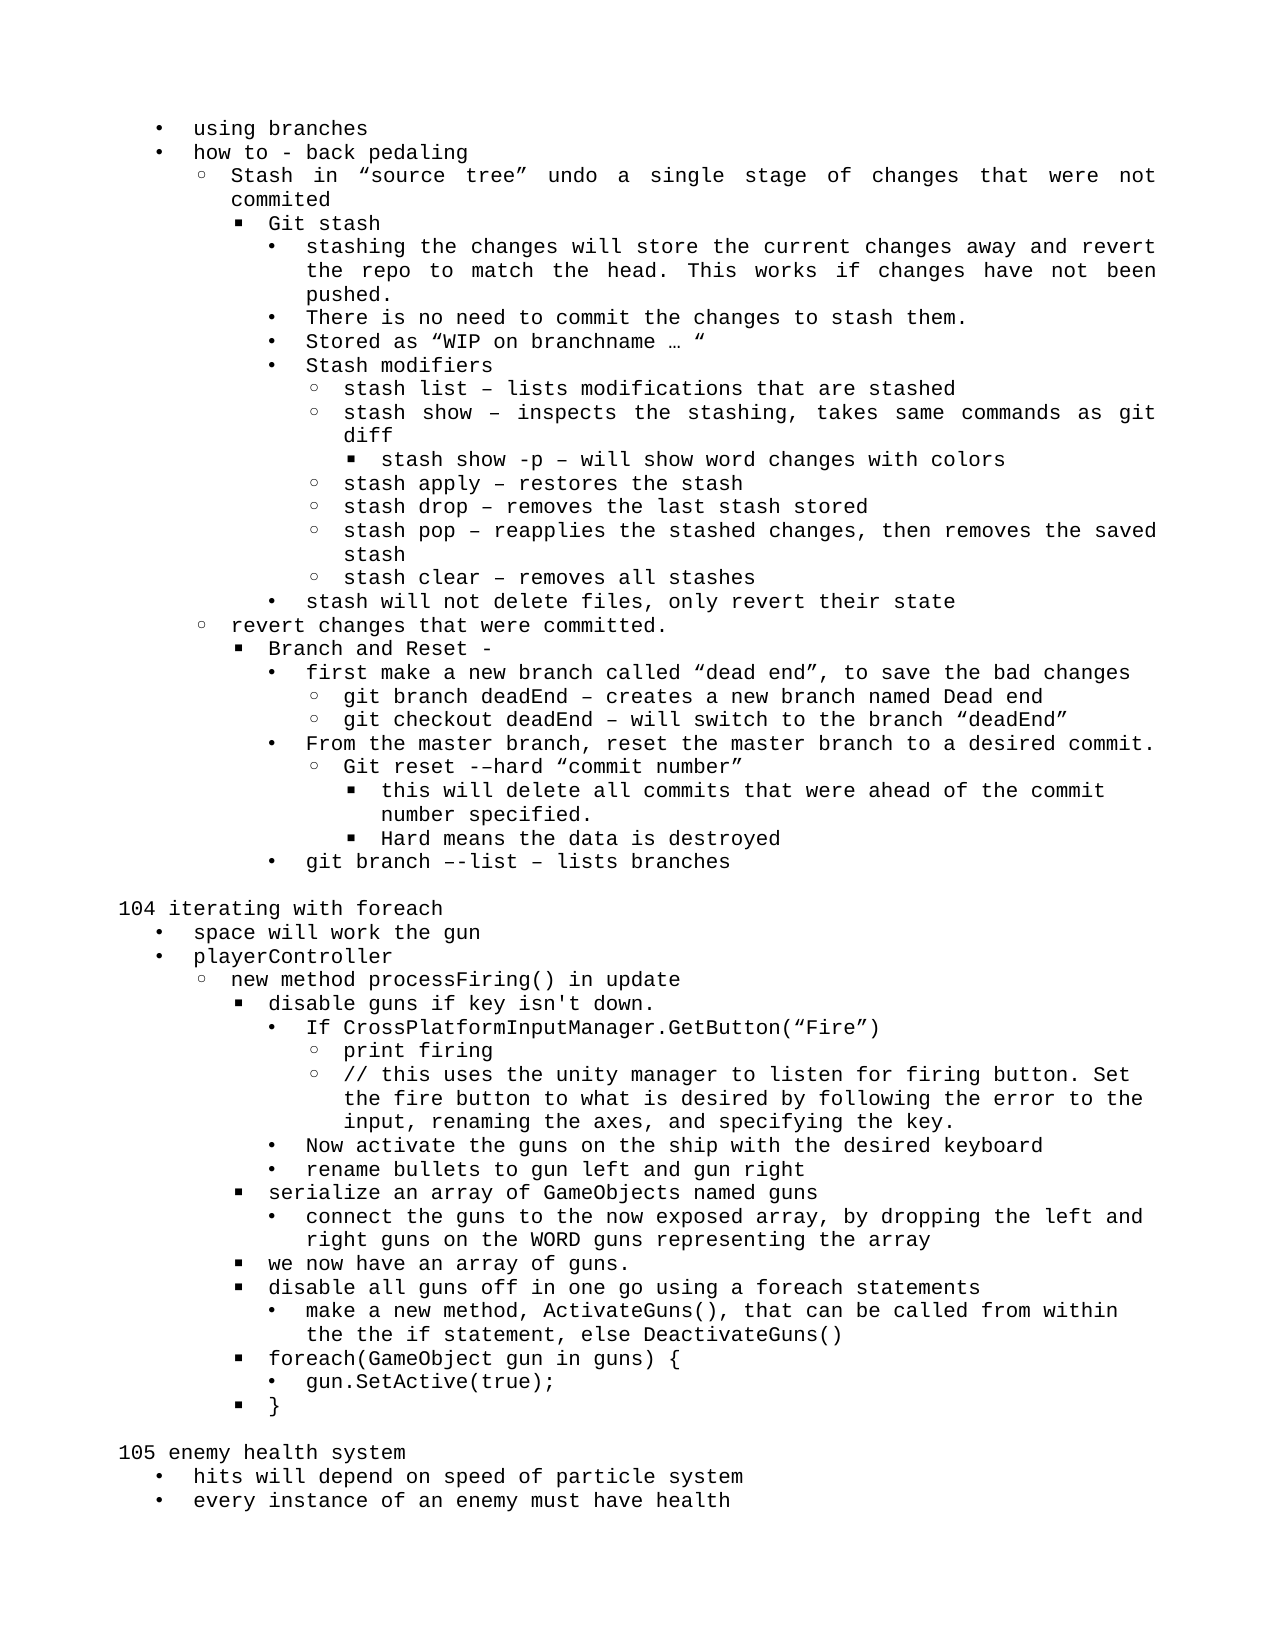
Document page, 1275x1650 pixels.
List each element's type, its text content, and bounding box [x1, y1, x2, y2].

list how to - back pedaling [156, 142, 1157, 165]
list stash pop – reapplies the stashed changes, then removes the saved stash [306, 520, 1157, 567]
list git branch deadEnd – creates a new branch named Dead end [306, 686, 1157, 709]
list stash show – inspects the stashing, takes same commands as git diff [306, 402, 1157, 449]
text 104 iterating with foreach [118, 898, 1157, 922]
list Git stash [231, 213, 1157, 236]
list Now activate the guns on the ship with the desired keyboard [268, 1135, 1157, 1158]
list } [231, 1395, 1157, 1419]
list Stash modifiers [268, 354, 1157, 378]
list using branches [156, 118, 1157, 142]
list There is no need to commit the changes to stash them. [268, 307, 1157, 331]
list // this uses the unity manager to listen for firing button. Set the fire button to what is desired by following the error to the input, renaming the axes, and specifying the key. [306, 1064, 1157, 1135]
list stashing the changes will store the current changes away and revert the repo to match the head. This works if changes have not been pushed. [268, 236, 1157, 307]
list disable guns if key isn't down. [231, 993, 1157, 1017]
list this will delete all commits that were ahead of the commit number specified. [343, 780, 1157, 827]
list make a new method, ActivateGuns(), that can be called from within the the if statement, else DeactivateGuns() [268, 1300, 1157, 1348]
list stash show -p – will show word changes with colors [343, 449, 1157, 473]
list If CrossPlatformInputManager.GetButton(“Fire”) [268, 1017, 1157, 1040]
list playerController [156, 946, 1157, 969]
list space will work the gun [156, 922, 1157, 946]
list Stored as “WIP on branchname … “ [268, 331, 1157, 354]
list print firing [306, 1040, 1157, 1064]
list connect the guns to the now exposed array, by dropping the left and right guns on the WORD guns representing the array [268, 1206, 1157, 1253]
list we now have an array of guns. [231, 1253, 1157, 1277]
text 105 enemy health system [118, 1442, 1157, 1466]
list revert changes that were committed. [193, 615, 1157, 638]
list rename bullets to gun left and gun right [268, 1158, 1157, 1182]
list stash apply – restores the stash [306, 473, 1157, 496]
list new method processFiring() in update [193, 969, 1157, 993]
list Branch and Reset - [231, 638, 1157, 662]
list serialize an array of GameObjects named guns [231, 1182, 1157, 1206]
list Hard means the data is destroyed [343, 827, 1157, 851]
list stash clear – removes all stashes [306, 567, 1157, 591]
list From the master branch, reset the master branch to a desired commit. [268, 733, 1157, 757]
list foreach(GameObject gun in guns) { [231, 1348, 1157, 1371]
list stash drop – removes the last stash stored [306, 496, 1157, 520]
list git branch –-list – lists branches [268, 851, 1157, 875]
list first make a new branch called “dead end”, to save the bad changes [268, 662, 1157, 686]
list disable all guns off in one go using a foreach statements [231, 1277, 1157, 1300]
list gun.SetActive(true); [268, 1371, 1157, 1395]
list hits will depend on speed of particle system [156, 1466, 1157, 1489]
list Git reset -–hard “commit number” [306, 757, 1157, 780]
list every instance of an enemy must have health [156, 1489, 1157, 1513]
list stash list – lists modifications that are stashed [306, 378, 1157, 402]
list git checkout deadEnd – will switch to the branch “deadEnd” [306, 709, 1157, 733]
list stash will not delete files, only revert their state [268, 591, 1157, 615]
list Stash in “source tree” undo a single stage of changes that were not commited [193, 165, 1157, 213]
